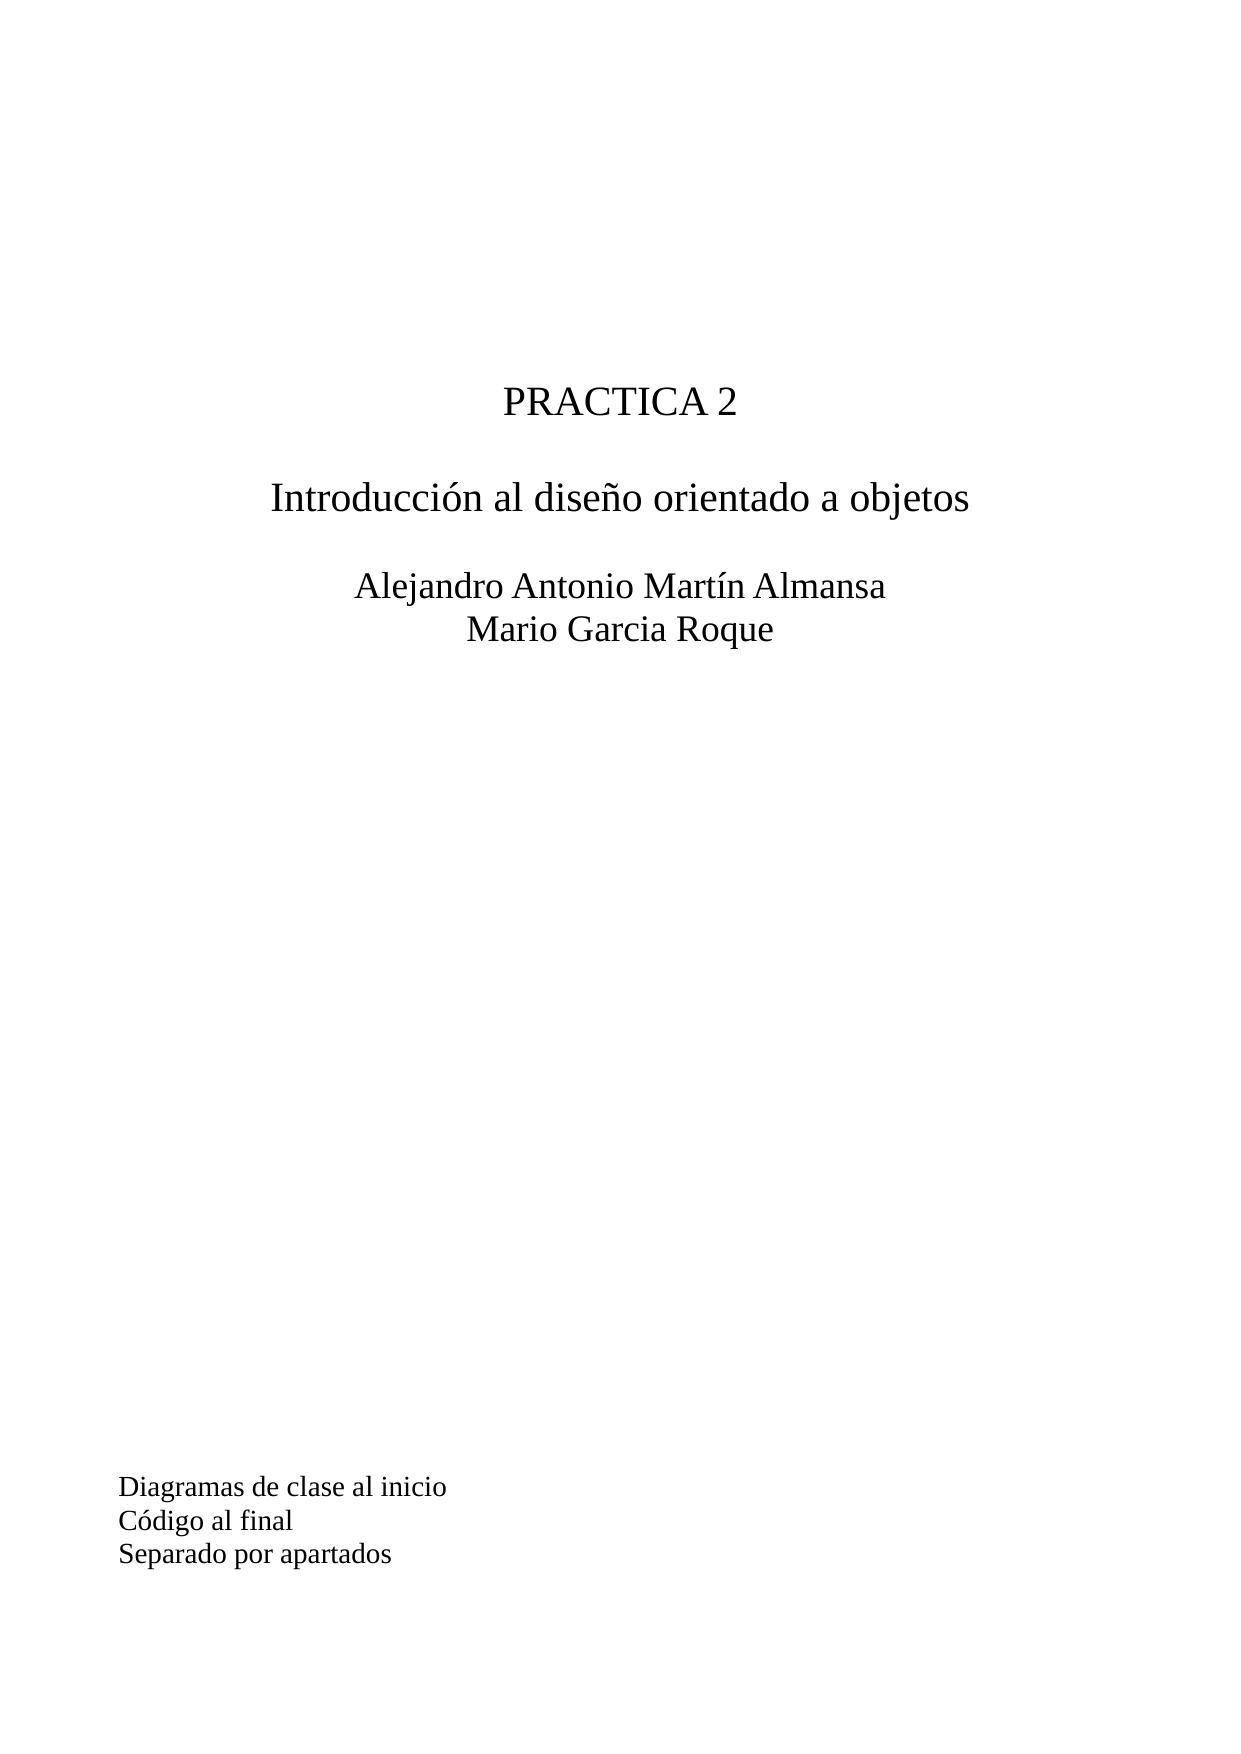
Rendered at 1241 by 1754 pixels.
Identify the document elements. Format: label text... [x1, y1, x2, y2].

text PRACTICA 2 [118, 377, 1122, 425]
text Mario Garcia Roque [118, 607, 1122, 650]
text Introducción al diseño orientado a objetos [118, 473, 1122, 521]
text Separado por apartados [118, 1536, 1122, 1570]
text Código al final [118, 1503, 1122, 1536]
text Diagramas de clase al inicio [118, 1469, 1122, 1503]
text Alejandro Antonio Martín Almansa [118, 564, 1122, 607]
